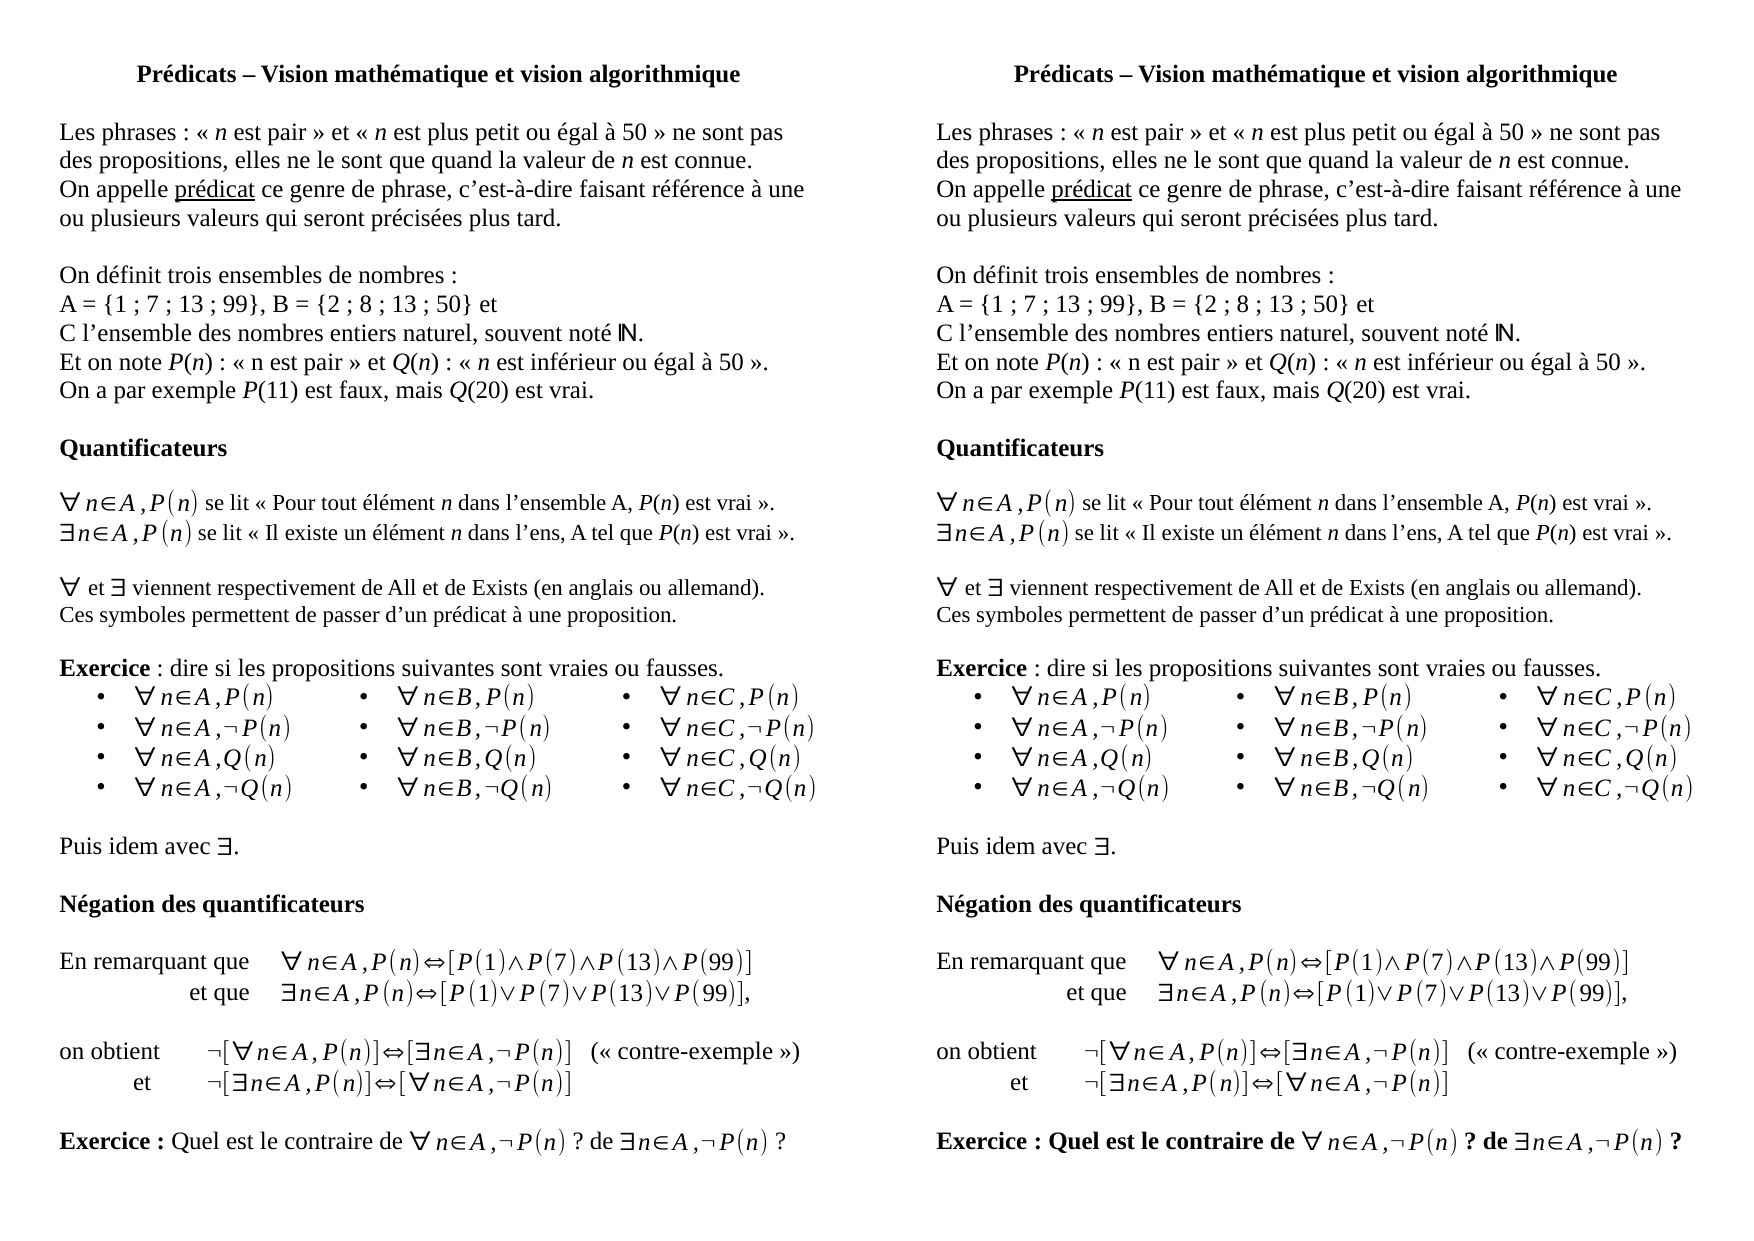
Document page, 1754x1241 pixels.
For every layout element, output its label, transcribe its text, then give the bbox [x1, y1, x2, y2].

text se lit « Il existe un élément n dans l’ens, A tel que P(n) est vrai ». [936, 518, 1695, 548]
text et viennent respectivement de All et de Exists (en anglais ou allemand). [936, 574, 1695, 601]
text se lit « Pour tout élément n dans l’ensemble A, P(n) est vrai ». [59, 488, 818, 518]
text Et on note P(n) : « n est pair » et Q(n) : « n est inférieur ou égal à 50 ». [936, 347, 1695, 375]
text On a par exemple P(11) est faux, mais Q(20) est vrai. [59, 375, 818, 404]
text on obtient (« contre-exemple ») [936, 1036, 1695, 1067]
text Exercice : dire si les propositions suivantes sont vraies ou fausses. [59, 653, 818, 682]
text On définit trois ensembles de nombres : [936, 260, 1695, 289]
text Exercice : Quel est le contraire de ? de ? [59, 1126, 818, 1157]
text A = {1 ; 7 ; 13 ; 99}, B = {2 ; 8 ; 13 ; 50} et [936, 289, 1695, 318]
text Exercice : Quel est le contraire de ? de ? [936, 1126, 1695, 1157]
text A = {1 ; 7 ; 13 ; 99}, B = {2 ; 8 ; 13 ; 50} et [59, 289, 818, 318]
text et [936, 1067, 1695, 1098]
text Ces symboles permettent de passer d’un prédicat à une proposition. [936, 601, 1695, 627]
text et viennent respectivement de All et de Exists (en anglais ou allemand). [59, 574, 818, 601]
text et [59, 1067, 818, 1098]
text se lit « Il existe un élément n dans l’ens, A tel que P(n) est vrai ». [59, 518, 818, 548]
text On appelle prédicat ce genre de phrase, c’est-à-dire faisant référence à une ou plusieurs valeurs qui seront précisées plus tard. [59, 174, 818, 232]
text et que , [59, 977, 818, 1008]
text Puis idem avec . [936, 831, 1695, 860]
text On appelle prédicat ce genre de phrase, c’est-à-dire faisant référence à une ou plusieurs valeurs qui seront précisées plus tard. [936, 174, 1695, 232]
text En remarquant que [59, 946, 818, 977]
text Prédicats – Vision mathématique et vision algorithmique [59, 59, 818, 88]
text On a par exemple P(11) est faux, mais Q(20) est vrai. [936, 375, 1695, 404]
text Et on note P(n) : « n est pair » et Q(n) : « n est inférieur ou égal à 50 ». [59, 347, 818, 375]
text on obtient (« contre-exemple ») [59, 1036, 818, 1067]
text Puis idem avec . [59, 831, 818, 860]
text Exercice : dire si les propositions suivantes sont vraies ou fausses. [936, 653, 1695, 682]
text Les phrases : « n est pair » et « n est plus petit ou égal à 50 » ne sont pas des propositions, elles ne le sont que quand la valeur de n est connue. [936, 117, 1695, 174]
text Quantificateurs [59, 433, 818, 462]
text On définit trois ensembles de nombres : [59, 260, 818, 289]
text se lit « Pour tout élément n dans l’ensemble A, P(n) est vrai ». [936, 488, 1695, 518]
text Les phrases : « n est pair » et « n est plus petit ou égal à 50 » ne sont pas des propositions, elles ne le sont que quand la valeur de n est connue. [59, 117, 818, 174]
text C l’ensemble des nombres entiers naturel, souvent noté . [936, 318, 1695, 347]
text Quantificateurs [936, 433, 1695, 462]
text Négation des quantificateurs [59, 889, 818, 918]
text En remarquant que [936, 946, 1695, 977]
text Négation des quantificateurs [936, 889, 1695, 918]
text Prédicats – Vision mathématique et vision algorithmique [936, 59, 1695, 88]
text Ces symboles permettent de passer d’un prédicat à une proposition. [59, 601, 818, 627]
text et que , [936, 977, 1695, 1008]
text C l’ensemble des nombres entiers naturel, souvent noté . [59, 318, 818, 347]
